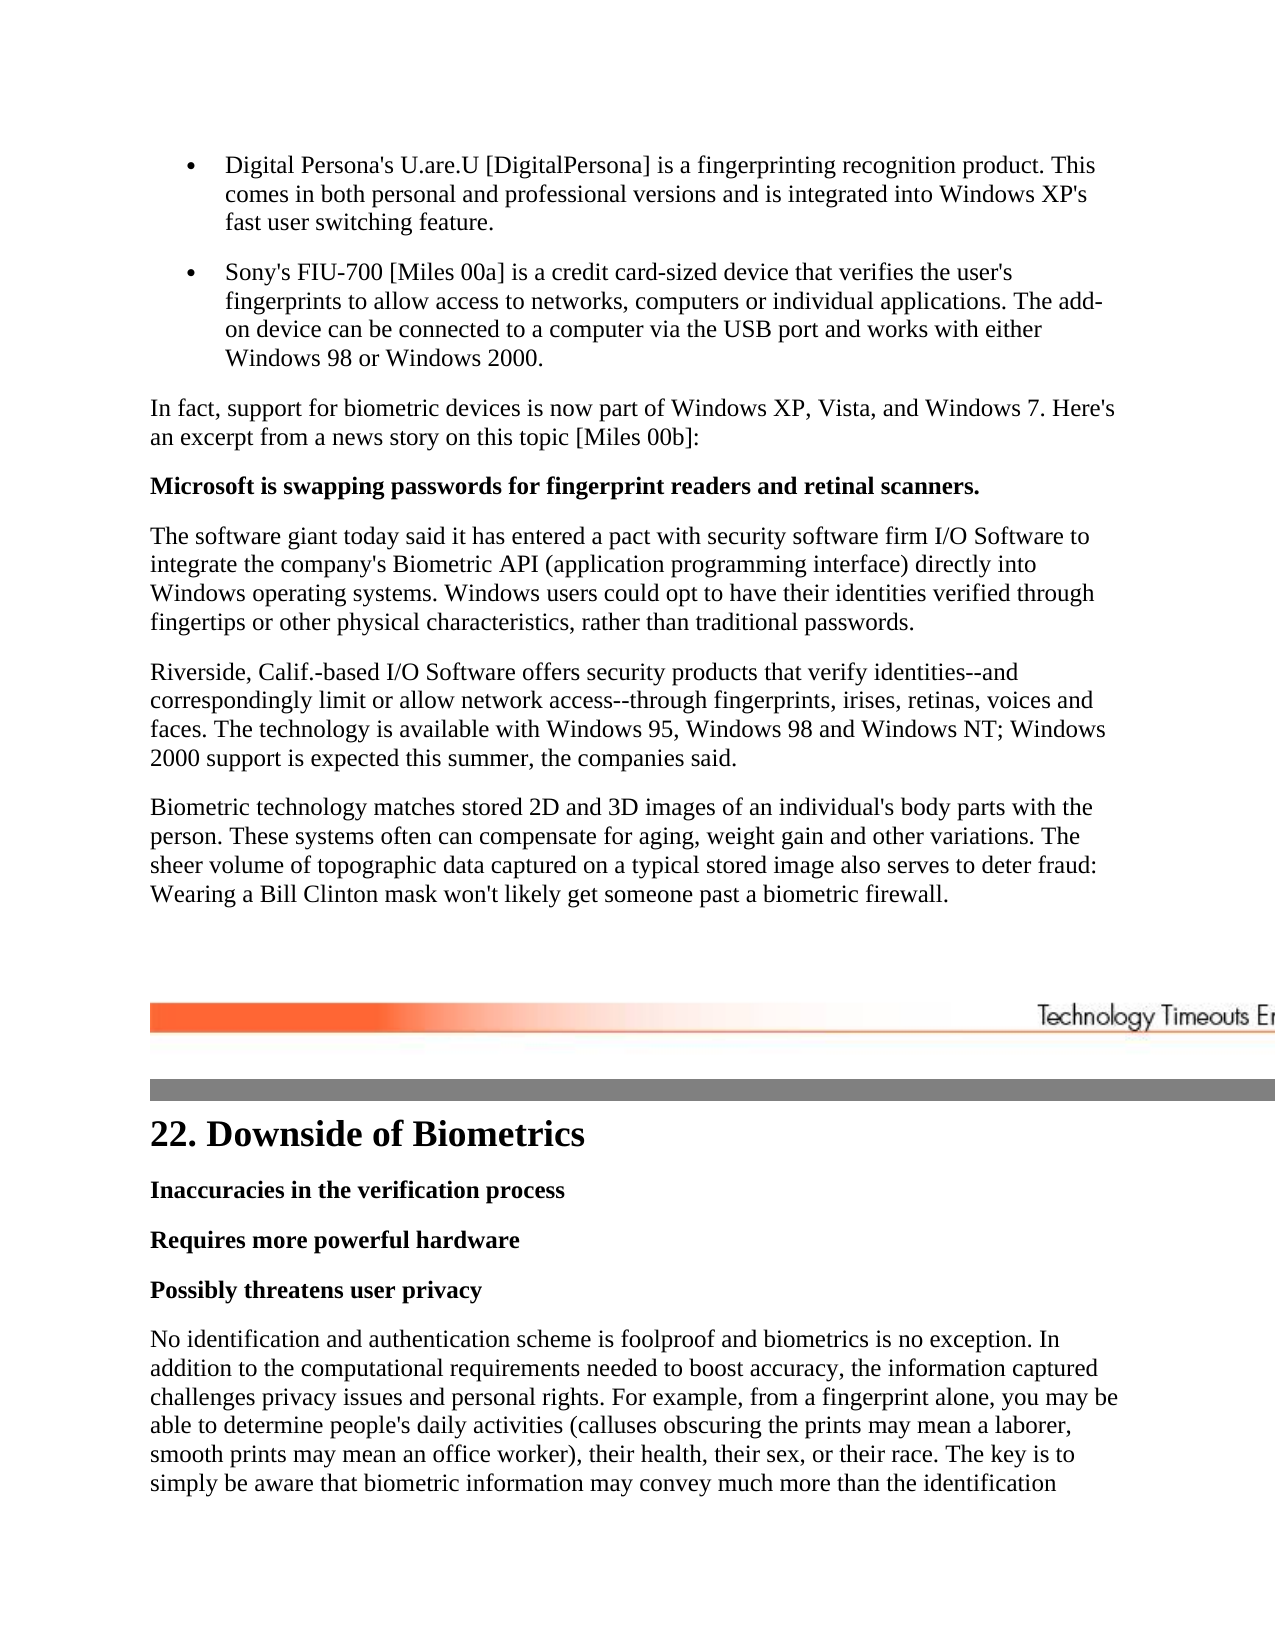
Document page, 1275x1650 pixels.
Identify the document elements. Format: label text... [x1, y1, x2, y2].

text No identification and authentication scheme is foolproof and biometrics is no exception. In addition to the computational requirements needed to boost accuracy, the information captured challenges privacy issues and personal rights. For example, from a fingerprint alone, you may be able to determine people's daily activities (calluses obscuring the prints may mean a laborer, smooth prints may mean an office worker), their health, their sex, or their race. The key is to simply be aware that biometric information may convey much more than the identification [150, 1324, 1125, 1497]
text Riverside, Calif.-based I/O Software offers security products that verify identities--and correspondingly limit or allow network access--through fingerprints, irises, retinas, voices and faces. The technology is available with Windows 95, Windows 98 and Windows NT; Windows 2000 support is expected this summer, the companies said. [150, 657, 1125, 772]
text The software giant today said it has entered a pact with security software firm I/O Software to integrate the company's Biometric API (application programming interface) directly into Windows operating systems. Windows users could opt to have their identities verified through fingertips or other physical characteristics, rather than traditional passwords. [150, 521, 1125, 636]
text Possibly threatens user privacy [150, 1275, 1125, 1303]
text In fact, support for biometric devices is now part of Windows XP, Vista, and Windows 7. Here's an excerpt from a news story on this topic [Miles 00b]: [150, 393, 1125, 450]
text Inaccuracies in the verification process [150, 1176, 1125, 1204]
list Digital Persona's U.are.U [DigitalPersona] is a fingerprinting recognition product. This comes in both personal and professional versions and is integrated into Windows XP's fast user switching feature. [187, 150, 1125, 236]
list Sony's FIU-700 [Miles 00a] is a credit card-sized device that verifies the user's fingerprints to allow access to networks, computers or individual applications. The add-on device can be connected to a computer via the USB port and works with either Windows 98 or Windows 2000. [187, 257, 1125, 372]
text Biometric technology matches stored 2D and 3D images of an individual's body parts with the person. These systems often can compensate for aging, weight gain and other variations. The sheer volume of topographic data captured on a typical stored image also serves to deter fraud: Wearing a Bill Clinton mask won't likely get someone past a biometric firewall. [150, 792, 1125, 907]
subtitle 22. Downside of Biometrics [150, 1112, 1125, 1155]
text Requires more powerful hardware [150, 1225, 1125, 1254]
text Microsoft is swapping passwords for fingerprint readers and retinal scanners. [150, 471, 1125, 500]
